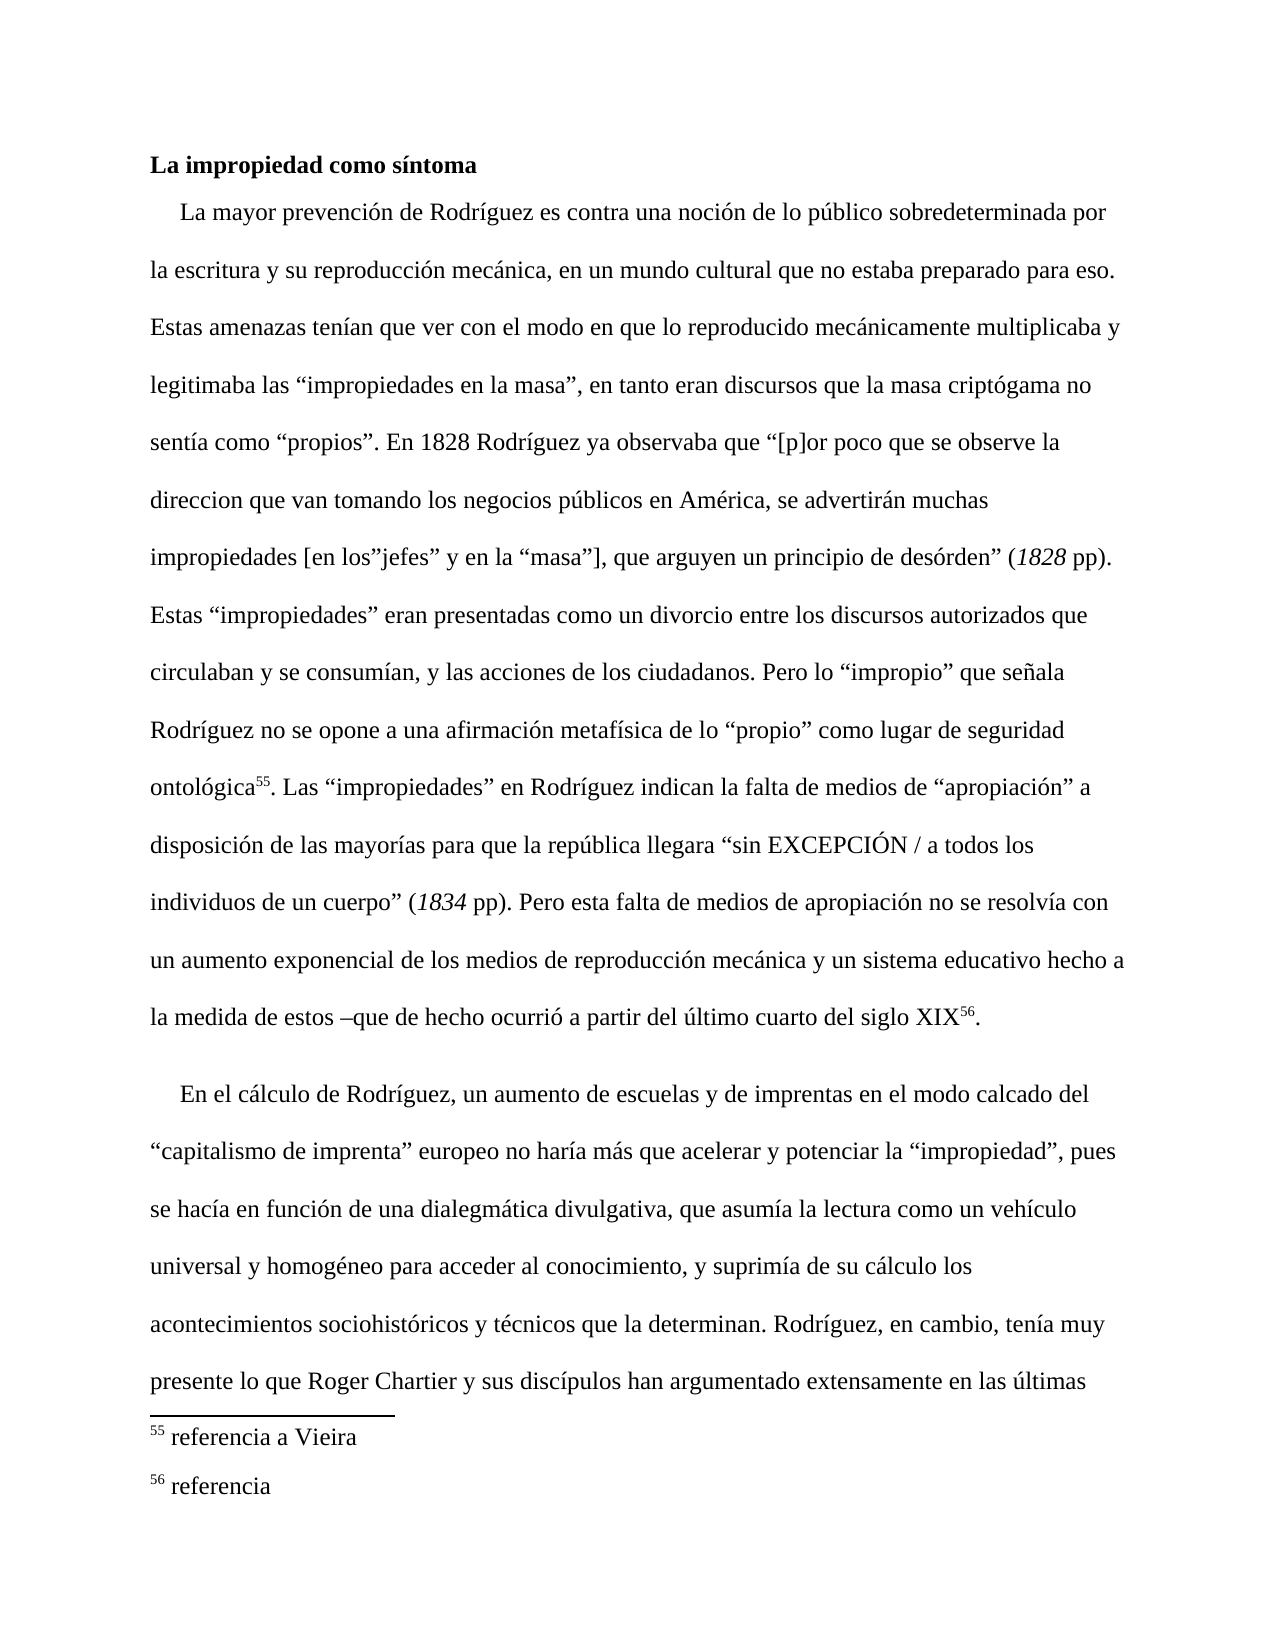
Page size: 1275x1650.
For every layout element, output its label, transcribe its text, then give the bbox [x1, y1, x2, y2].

text referencia a Vieira [150, 1422, 1125, 1450]
subtitle La impropiedad como síntoma [150, 150, 1125, 179]
text referencia [150, 1471, 1125, 1500]
text La mayor prevención de Rodríguez es contra una noción de lo público sobredeterminada por la escritura y su reproducción mecánica, en un mundo cultural que no estaba preparado para eso. Estas amenazas tenían que ver con el modo en que lo reproducido mecánicamente multiplicaba y legitimaba las “impropiedades en la masa”, en tanto eran discursos que la masa criptógama no sentía como “propios”. En 1828 Rodríguez ya observaba que “[p]or poco que se observe la direccion que van tomando los negocios públicos en América, se advertirán muchas impropiedades [en los”jefes” y en la “masa”], que arguyen un principio de desórden” (1828 pp). Estas “impropiedades” eran presentadas como un divorcio entre los discursos autorizados que circulaban y se consumían, y las acciones de los ciudadanos. Pero lo “impropio” que señala Rodríguez no se opone a una afirmación metafísica de lo “propio” como lugar de seguridad ontológica. Las “impropiedades” en Rodríguez indican la falta de medios de “apropiación” a disposición de las mayorías para que la república llegara “sin EXCEPCIÓN / a todos los individuos de un cuerpo” (1834 pp). Pero esta falta de medios de apropiación no se resolvía con un aumento exponencial de los medios de reproducción mecánica y un sistema educativo hecho a la medida de estos –que de hecho ocurrió a partir del último cuarto del siglo XIX. [150, 197, 1125, 1031]
text En el cálculo de Rodríguez, un aumento de escuelas y de imprentas en el modo calcado del “capitalismo de imprenta” europeo no haría más que acelerar y potenciar la “impropiedad”, pues se hacía en función de una dialegmática divulgativa, que asumía la lectura como un vehículo universal y homogéneo para acceder al conocimiento, y suprimía de su cálculo los acontecimientos sociohistóricos y técnicos que la determinan. Rodríguez, en cambio, tenía muy presente lo que Roger Chartier y sus discípulos han argumentado extensamente en las últimas [150, 1079, 1125, 1395]
